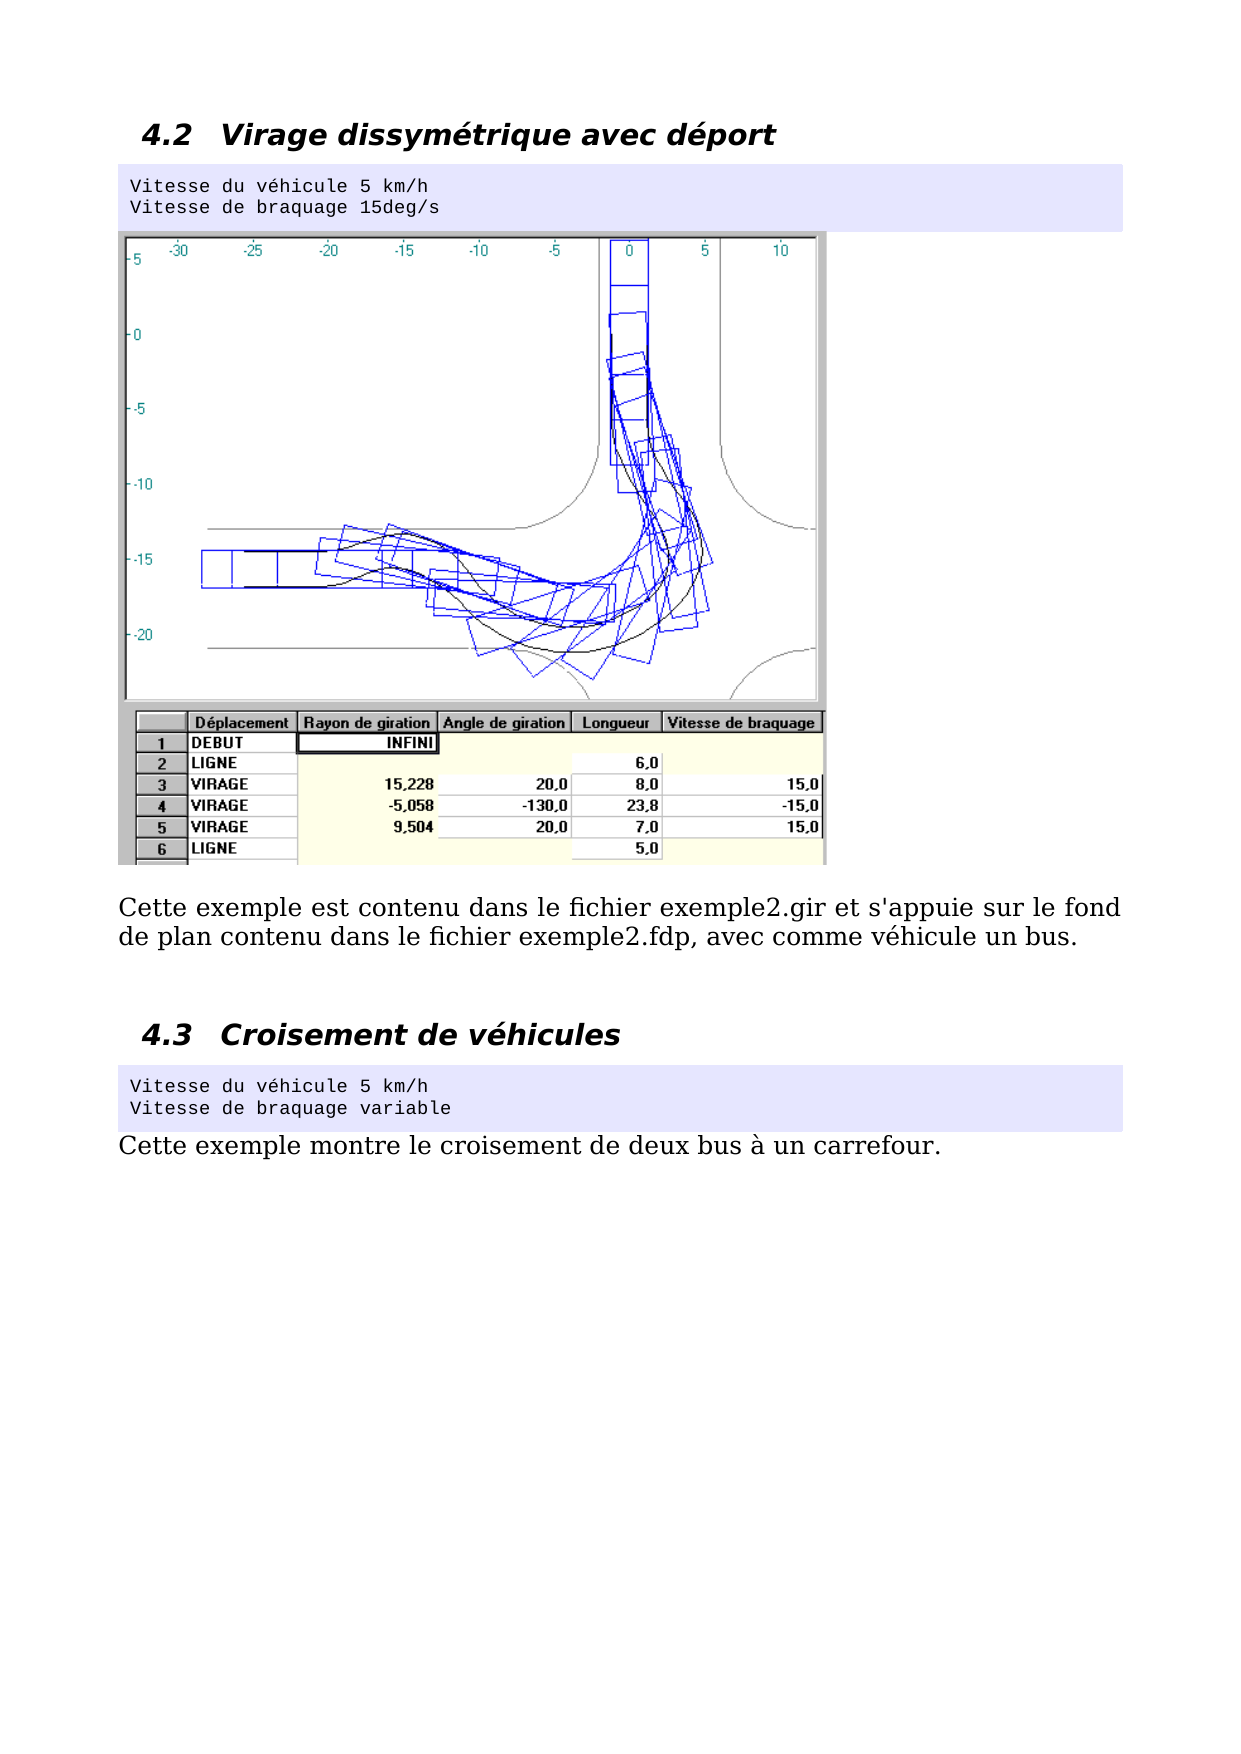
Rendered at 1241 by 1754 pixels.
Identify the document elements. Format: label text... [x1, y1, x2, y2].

list Vitesse du véhicule 5 km/h Vitesse de braquage variable [119, 1066, 1122, 1131]
subtitle Virage dissymétrique avec déport [142, 118, 1122, 152]
picture [118, 231, 827, 865]
text Cette exemple est contenu dans le fichier exemple2.gir et s'appuie sur le fond de plan contenu dans le fichier exemple2.fdp, avec comme véhicule un bus. [118, 894, 1122, 952]
subtitle Croisement de véhicules [142, 1018, 1122, 1052]
list Vitesse du véhicule 5 km/h Vitesse de braquage 15deg/s [119, 166, 1122, 231]
text Cette exemple montre le croisement de deux bus à un carrefour. [118, 1132, 1122, 1160]
